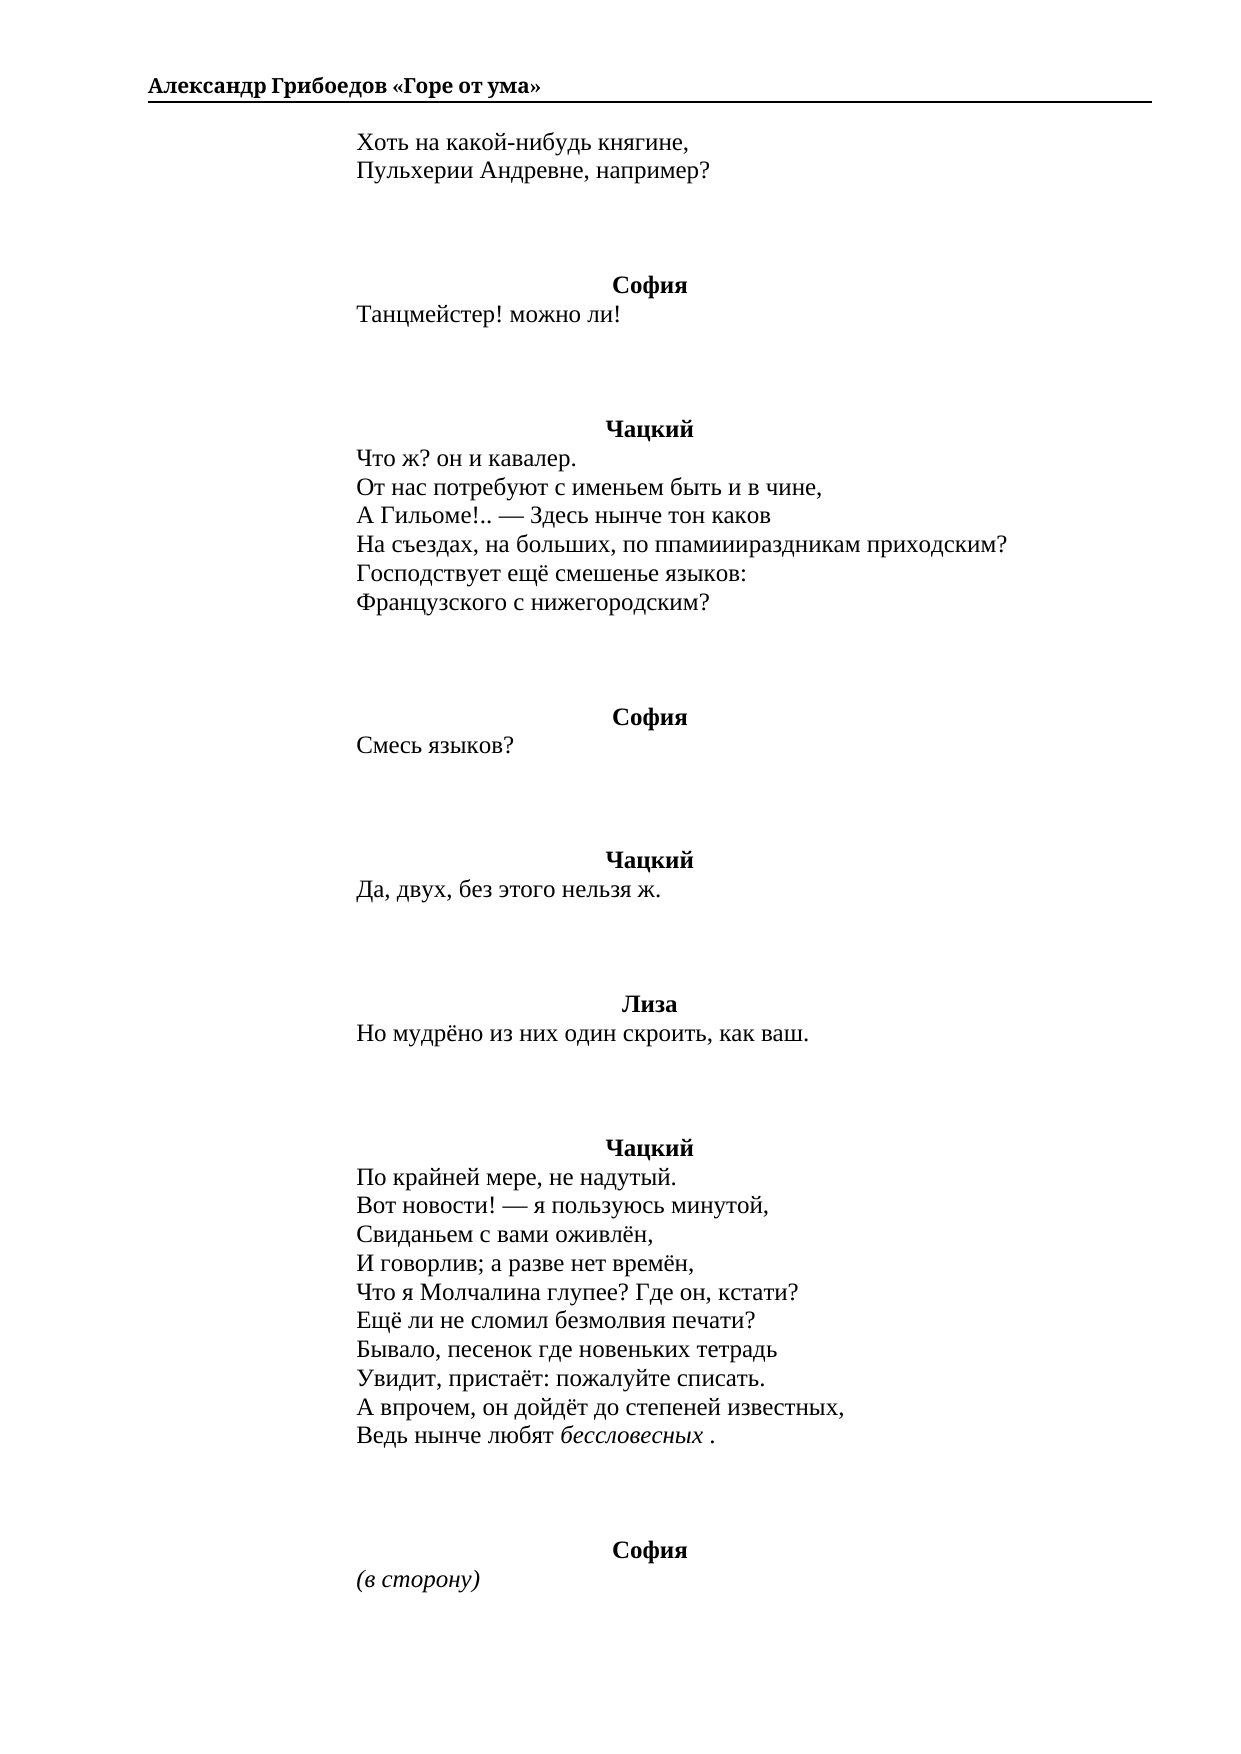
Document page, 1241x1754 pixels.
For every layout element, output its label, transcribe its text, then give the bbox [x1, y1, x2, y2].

text От нас потребуют с именьем быть и в чине, [356, 472, 1089, 500]
subtitle София [148, 270, 1152, 299]
text Что я Молчалина глупее? Где он, кстати? [356, 1277, 1089, 1305]
text Господствует ещё смешенье языков: [356, 558, 1089, 587]
text А впрочем, он дойдёт до степеней известных, [356, 1392, 1089, 1420]
text Бывало, песенок где новеньких тетрадь [356, 1334, 1089, 1363]
subtitle Чацкий [148, 845, 1152, 874]
text Хоть на какой-нибудь княгине, [356, 127, 1089, 155]
text И говорлив; а разве нет времён, [356, 1248, 1089, 1277]
subtitle Чацкий [148, 414, 1152, 443]
text Свиданьем с вами оживлён, [356, 1219, 1089, 1248]
text Что ж? он и кавалер. [356, 443, 1089, 472]
text Пульхерии Андревне, например? [356, 155, 1089, 184]
text (в сторону) [356, 1564, 1089, 1593]
text Ещё ли не сломил безмолвия печати? [356, 1305, 1089, 1334]
text Но мудрёно из них один скроить, как ваш. [356, 1018, 1089, 1047]
subtitle Лиза [148, 989, 1152, 1018]
subtitle София [148, 702, 1152, 730]
text А Гильоме!.. — Здесь нынче тон каков [356, 500, 1089, 529]
text Увидит, пристаёт: пожалуйте списать. [356, 1363, 1089, 1392]
text Французского с нижегородским? [356, 587, 1089, 615]
text Смесь языков? [356, 730, 1089, 759]
subtitle Чацкий [148, 1133, 1152, 1162]
text Вот новости! — я пользуюсь минутой, [356, 1190, 1089, 1219]
text На съездах, на больших, по ппамииираздникам приходским? [356, 529, 1089, 558]
text Да, двух, без этого нельзя ж. [356, 874, 1089, 903]
text По крайней мере, не надутый. [356, 1162, 1089, 1190]
text Ведь нынче любят бессловесных . [356, 1420, 1089, 1449]
text Танцмейстер! можно ли! [356, 299, 1089, 328]
subtitle София [148, 1535, 1152, 1564]
